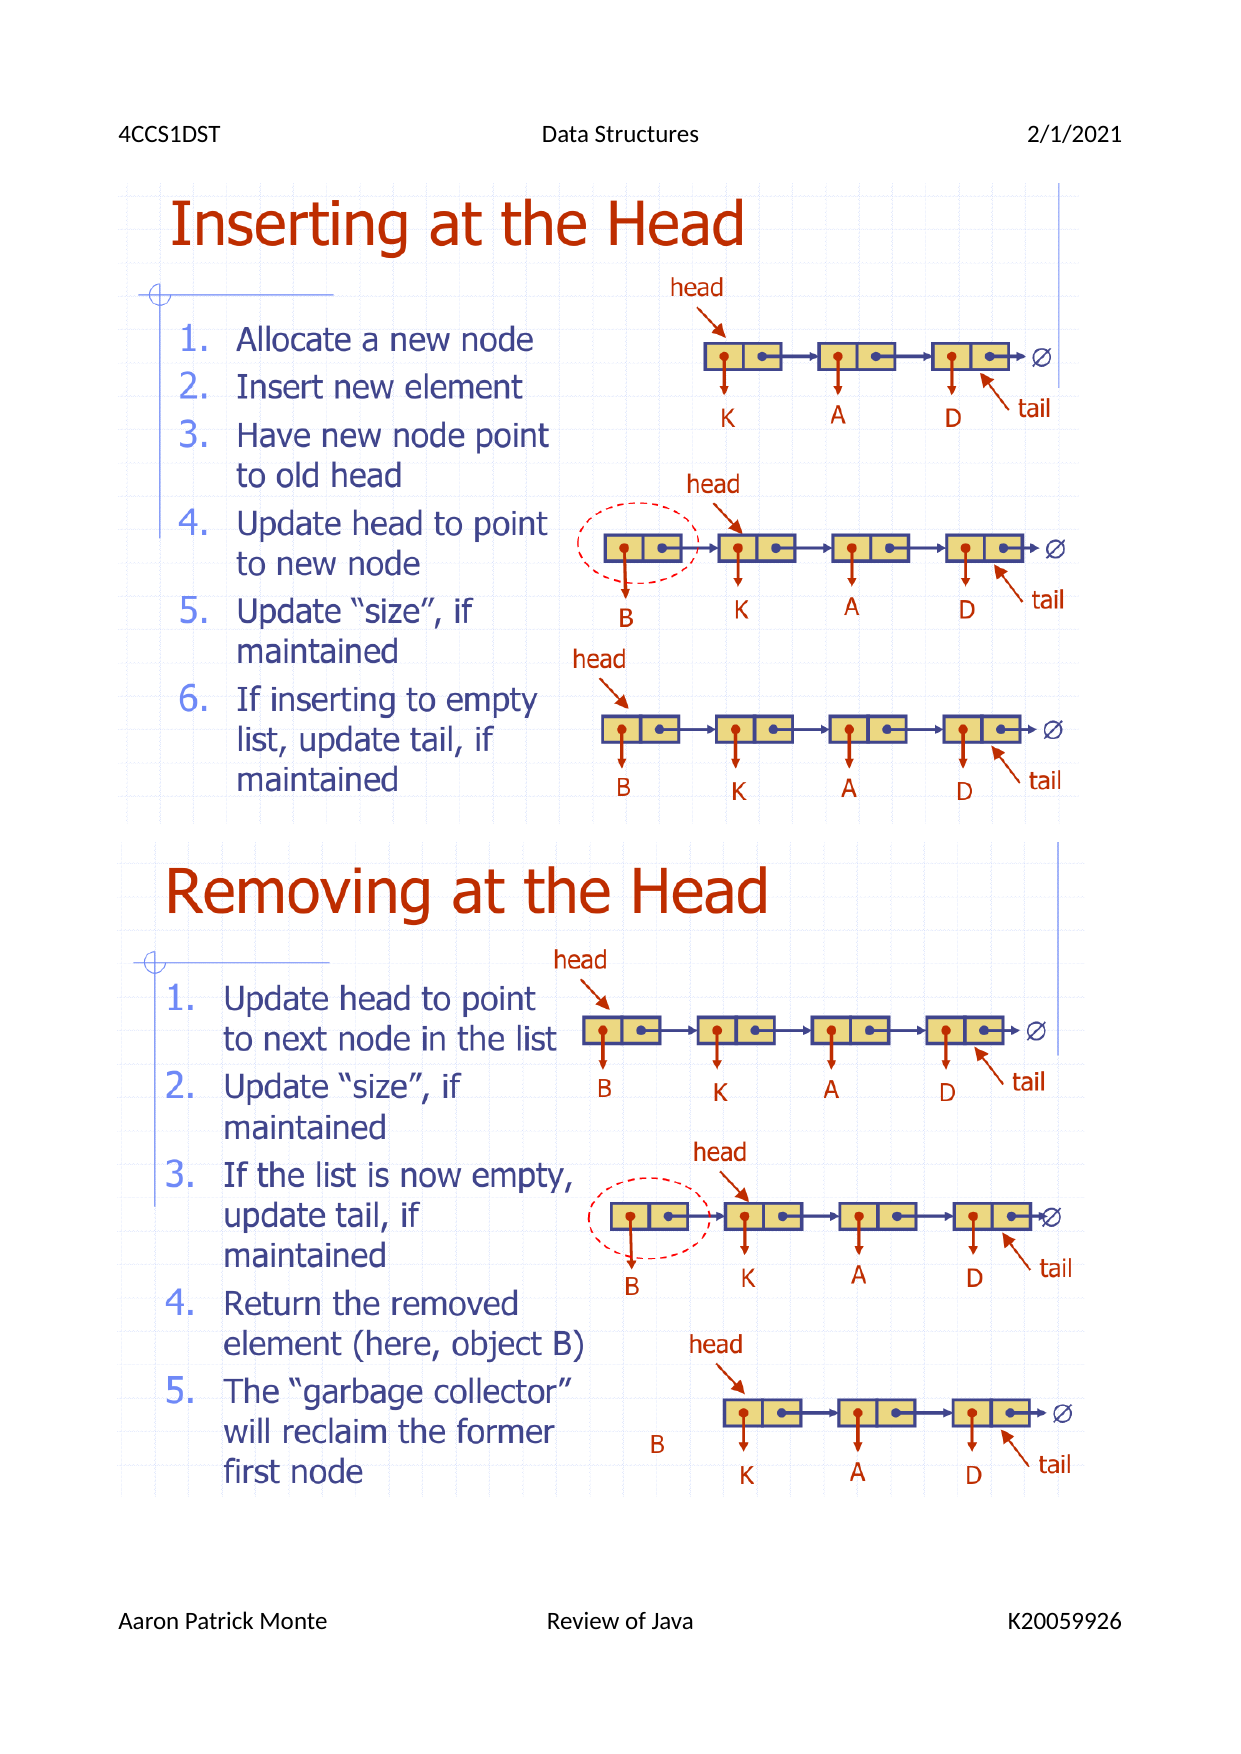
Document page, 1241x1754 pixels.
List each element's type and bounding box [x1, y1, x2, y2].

picture [118, 183, 1079, 824]
picture [117, 842, 1085, 1497]
